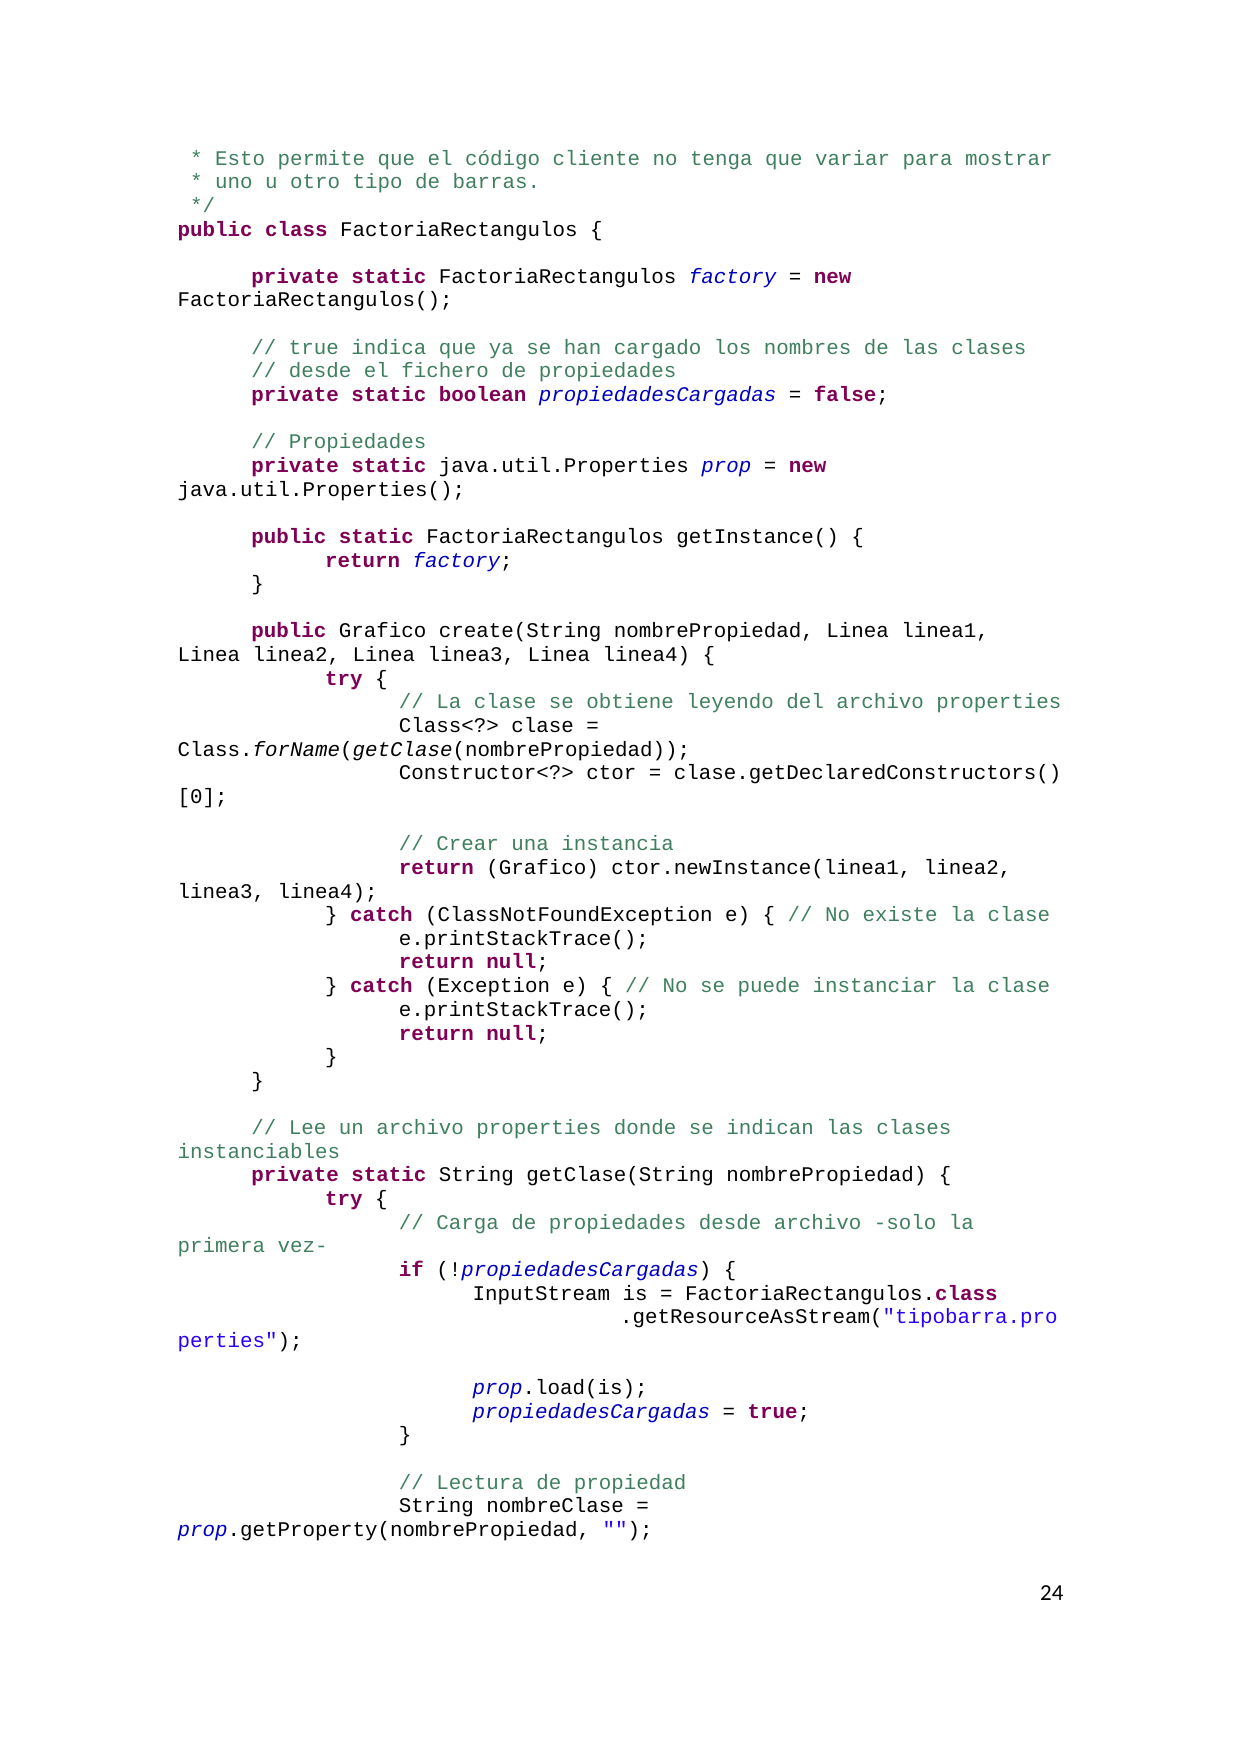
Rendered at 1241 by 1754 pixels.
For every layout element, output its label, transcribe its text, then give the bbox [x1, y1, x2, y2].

text public static FactoriaRectangulos getInstance() { [177, 526, 1063, 549]
text e.printStackTrace(); [177, 928, 1063, 952]
text } [177, 1046, 1063, 1070]
text e.printStackTrace(); [177, 999, 1063, 1022]
text private static boolean propiedadesCargadas = false; [177, 384, 1063, 408]
text * uno u otro tipo de barras. [177, 171, 1063, 195]
text try { [177, 1188, 1063, 1212]
text return null; [177, 1022, 1063, 1046]
text // true indica que ya se han cargado los nombres de las clases [177, 337, 1063, 360]
text public class FactoriaRectangulos { [177, 218, 1063, 242]
text */ [177, 195, 1063, 218]
text private static java.util.Properties prop = new java.util.Properties(); [177, 455, 1063, 502]
text } [177, 573, 1063, 597]
text public Grafico create(String nombrePropiedad, Linea linea1, Linea linea2, Linea linea3, Linea linea4) { [177, 621, 1063, 668]
text // La clase se obtiene leyendo del archivo properties [177, 691, 1063, 715]
text return factory; [177, 549, 1063, 573]
text // Lee un archivo properties donde se indican las clases instanciables [177, 1117, 1063, 1164]
text // desde el fichero de propiedades [177, 360, 1063, 384]
text return null; [177, 952, 1063, 975]
text private static String getClase(String nombrePropiedad) { [177, 1164, 1063, 1188]
text if (!propiedadesCargadas) { [177, 1259, 1063, 1283]
text try { [177, 668, 1063, 691]
text private static FactoriaRectangulos factory = new FactoriaRectangulos(); [177, 266, 1063, 313]
text // Propiedades [177, 431, 1063, 455]
text prop.load(is); [177, 1377, 1063, 1401]
text Constructor<?> ctor = clase.getDeclaredConstructors()[0]; [177, 762, 1063, 810]
text // Crear una instancia [177, 833, 1063, 857]
text } catch (ClassNotFoundException e) { // No existe la clase [177, 904, 1063, 928]
text InputStream is = FactoriaRectangulos.class [177, 1283, 1063, 1306]
text } [177, 1070, 1063, 1093]
text // Lectura de propiedad [177, 1472, 1063, 1495]
text * Esto permite que el código cliente no tenga que variar para mostrar [177, 148, 1063, 171]
text propiedadesCargadas = true; [177, 1401, 1063, 1424]
text // Carga de propiedades desde archivo -solo la primera vez- [177, 1212, 1063, 1259]
text Class<?> clase = Class.forName(getClase(nombrePropiedad)); [177, 715, 1063, 762]
text } catch (Exception e) { // No se puede instanciar la clase [177, 975, 1063, 999]
text return (Grafico) ctor.newInstance(linea1, linea2, linea3, linea4); [177, 857, 1063, 904]
text } [177, 1424, 1063, 1448]
text .getResourceAsStream("tipobarra.properties"); [177, 1306, 1063, 1353]
text String nombreClase = prop.getProperty(nombrePropiedad, ""); [177, 1495, 1063, 1543]
